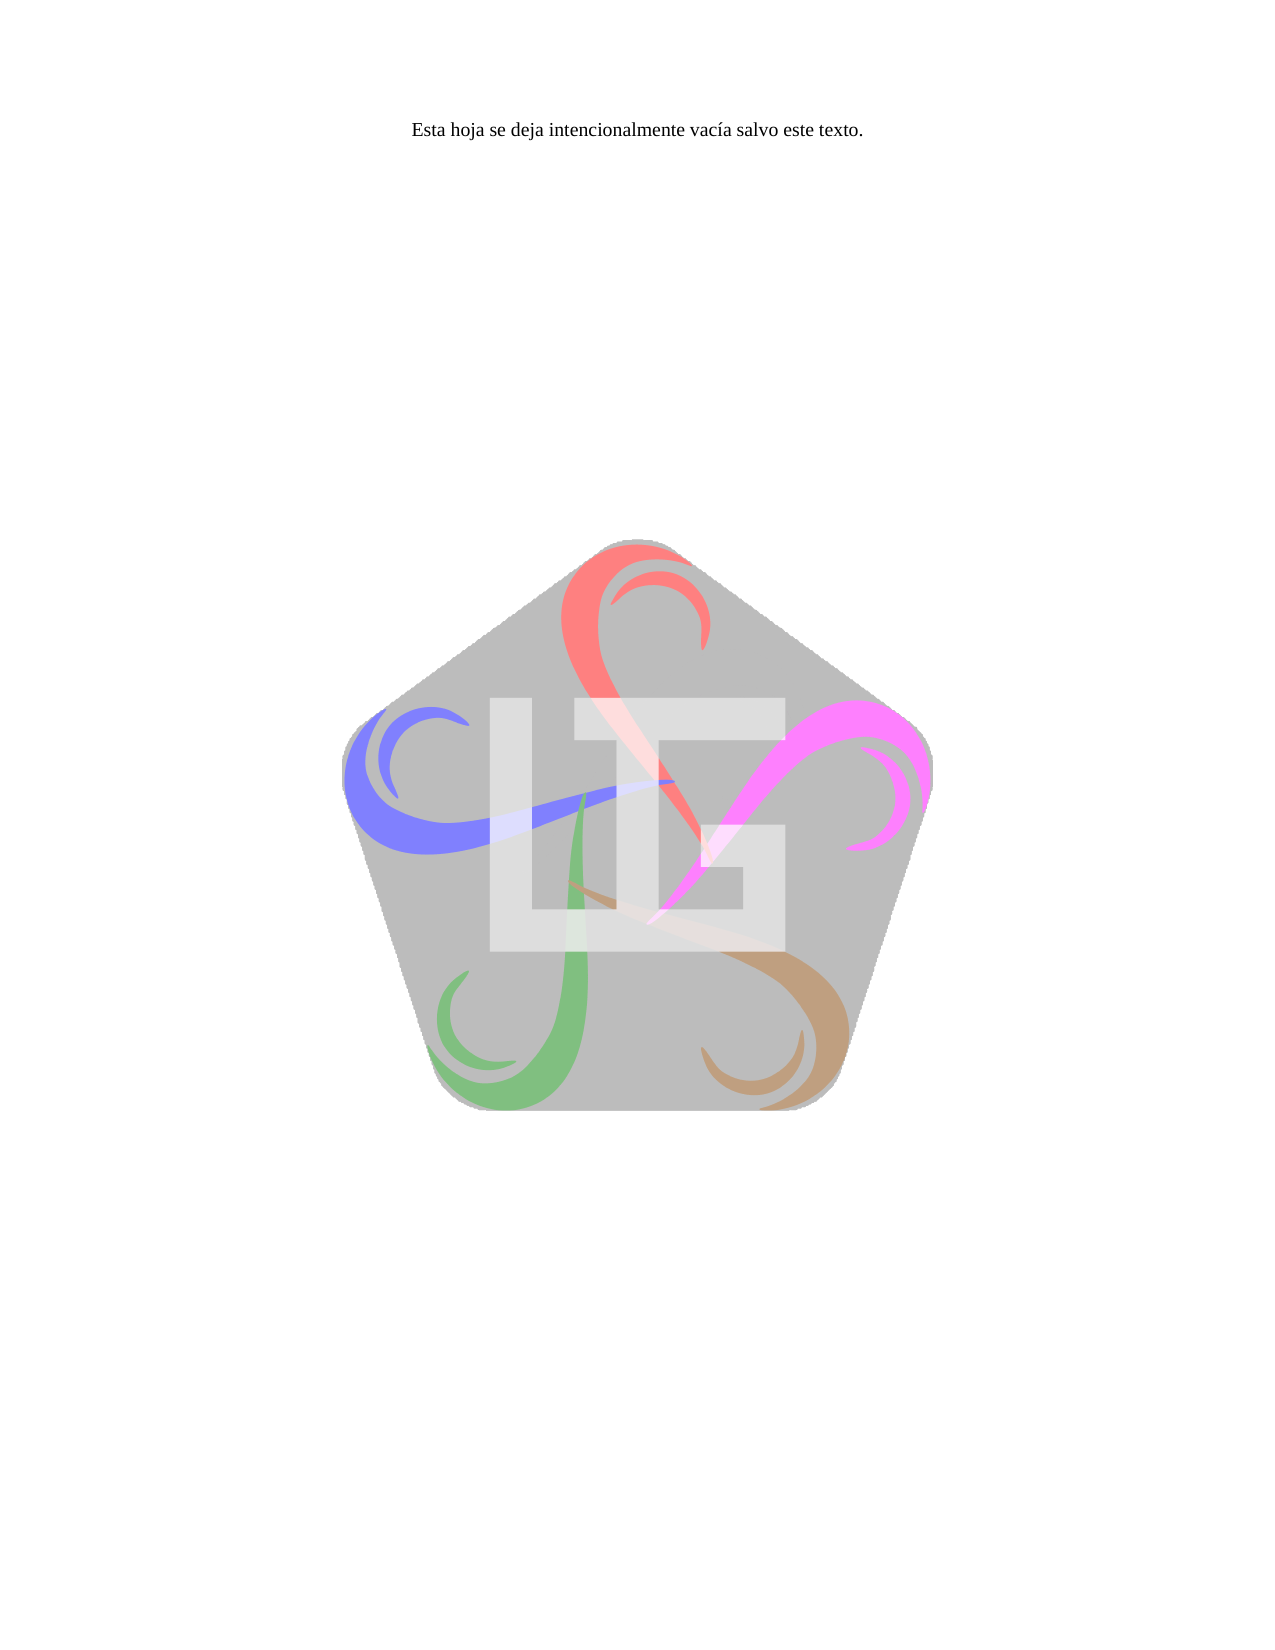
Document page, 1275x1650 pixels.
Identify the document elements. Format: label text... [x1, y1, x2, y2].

text Esta hoja se deja intencionalmente vacía salvo este texto. [118, 118, 1157, 141]
picture [342, 529, 933, 1121]
